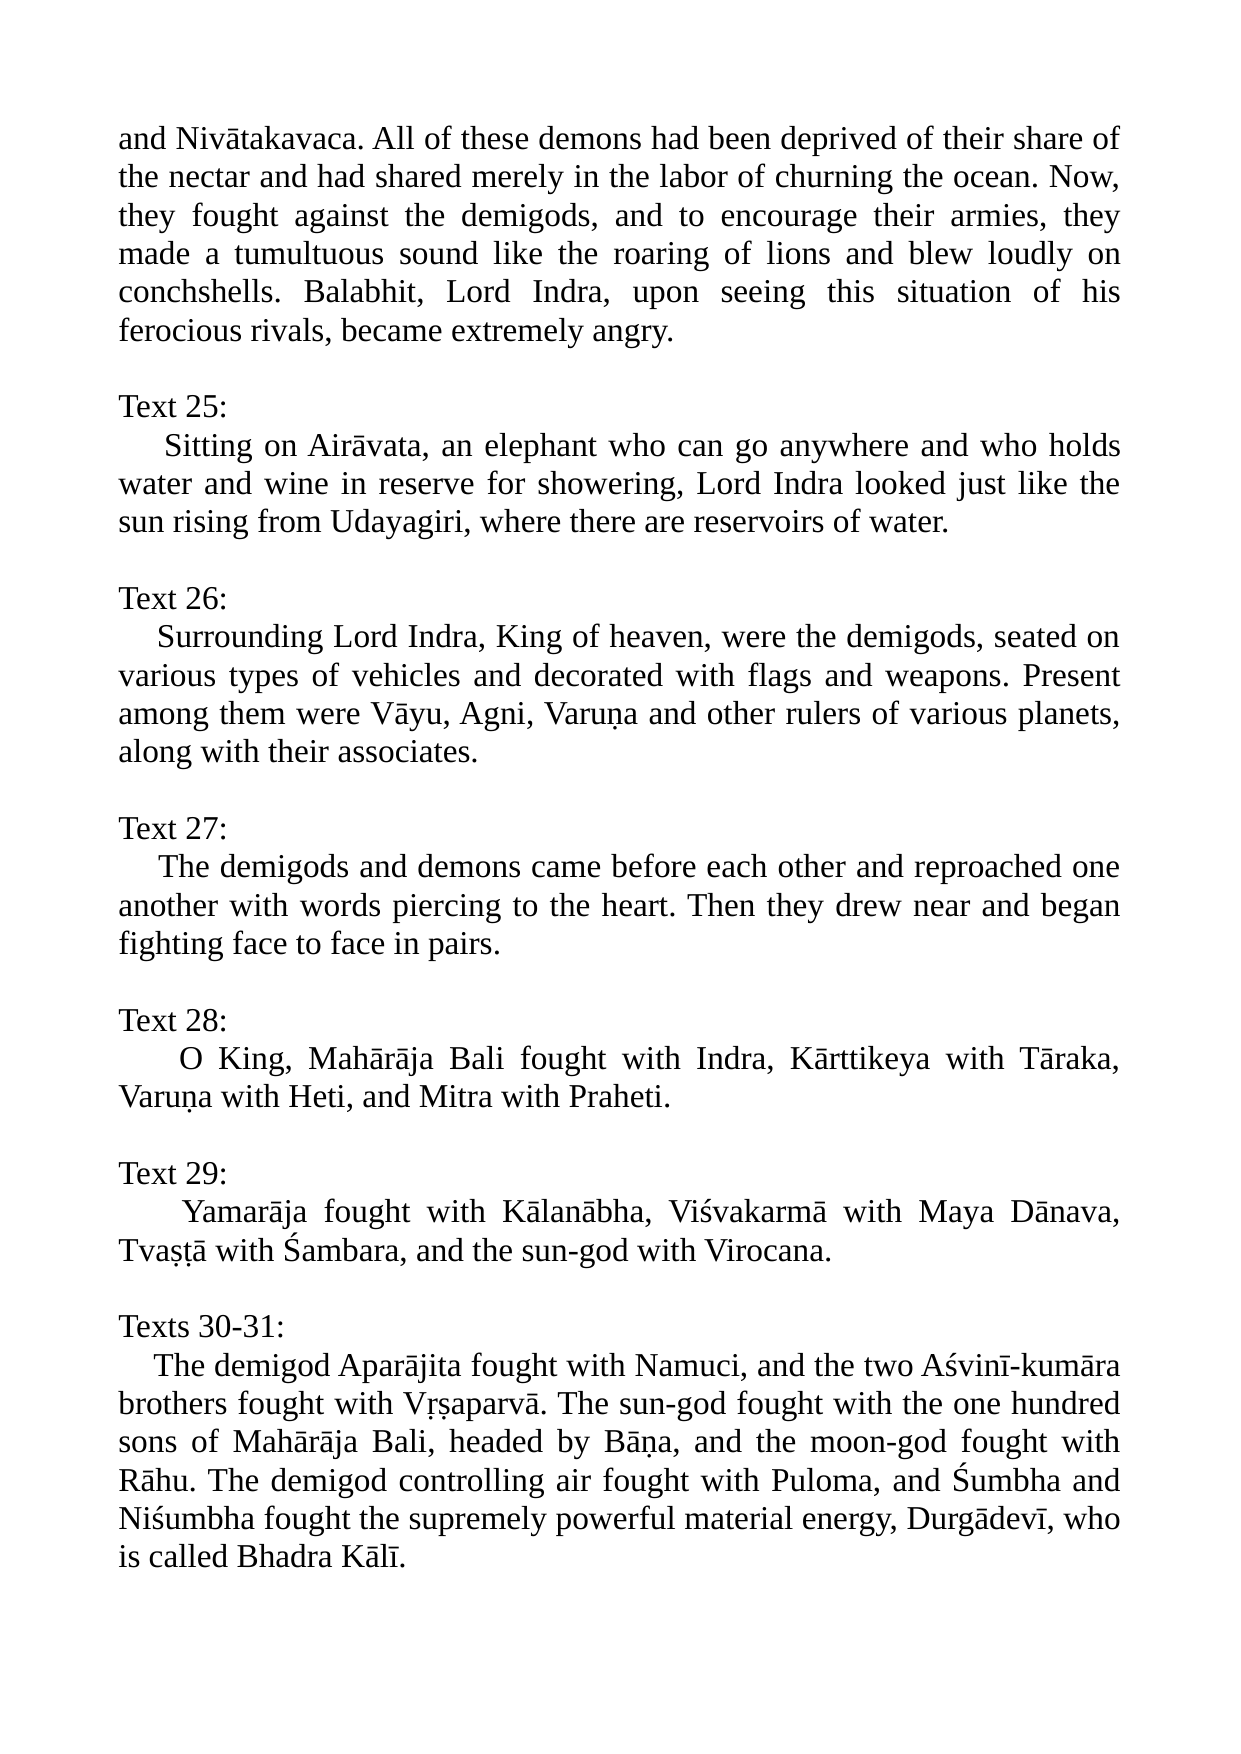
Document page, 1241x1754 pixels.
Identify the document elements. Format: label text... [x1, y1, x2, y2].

text Text 25: [118, 386, 1122, 425]
text Sitting on Airāvata, an elephant who can go anywhere and who holds water and wine in reserve for showering, Lord Indra looked just like the sun rising from Udayagiri, where there are reservoirs of water. [118, 425, 1122, 540]
text Text 27: [118, 808, 1122, 846]
text Yamarāja fought with Kālanābha, Viśvakarmā with Maya Dānava, Tvaṣṭā with Śambara, and the sun-god with Virocana. [118, 1191, 1122, 1268]
text Text 29: [118, 1153, 1122, 1191]
text Surrounding Lord Indra, King of heaven, were the demigods, seated on various types of vehicles and decorated with flags and weapons. Present among them were Vāyu, Agni, Varuṇa and other rulers of various planets, along with their associates. [118, 616, 1122, 770]
text Texts 30-31: [118, 1306, 1122, 1345]
text O King, Mahārāja Bali fought with Indra, Kārttikeya with Tāraka, Varuṇa with Heti, and Mitra with Praheti. [118, 1038, 1122, 1115]
text and Nivātakavaca. All of these demons had been deprived of their share of the nectar and had shared merely in the labor of churning the ocean. Now, they fought against the demigods, and to encourage their armies, they made a tumultuous sound like the roaring of lions and blew loudly on conchshells. Balabhit, Lord Indra, upon seeing this situation of his ferocious rivals, became extremely angry. [118, 118, 1122, 348]
text Text 28: [118, 1000, 1122, 1038]
text The demigods and demons came before each other and reproached one another with words piercing to the heart. Then they drew near and began fighting face to face in pairs. [118, 846, 1122, 961]
text The demigod Aparājita fought with Namuci, and the two Aśvinī-kumāra brothers fought with Vṛṣaparvā. The sun-god fought with the one hundred sons of Mahārāja Bali, headed by Bāṇa, and the moon-god fought with Rāhu. The demigod controlling air fought with Puloma, and Śumbha and Niśumbha fought the supremely powerful material energy, Durgādevī, who is called Bhadra Kālī. [118, 1345, 1122, 1575]
text Text 26: [118, 578, 1122, 616]
